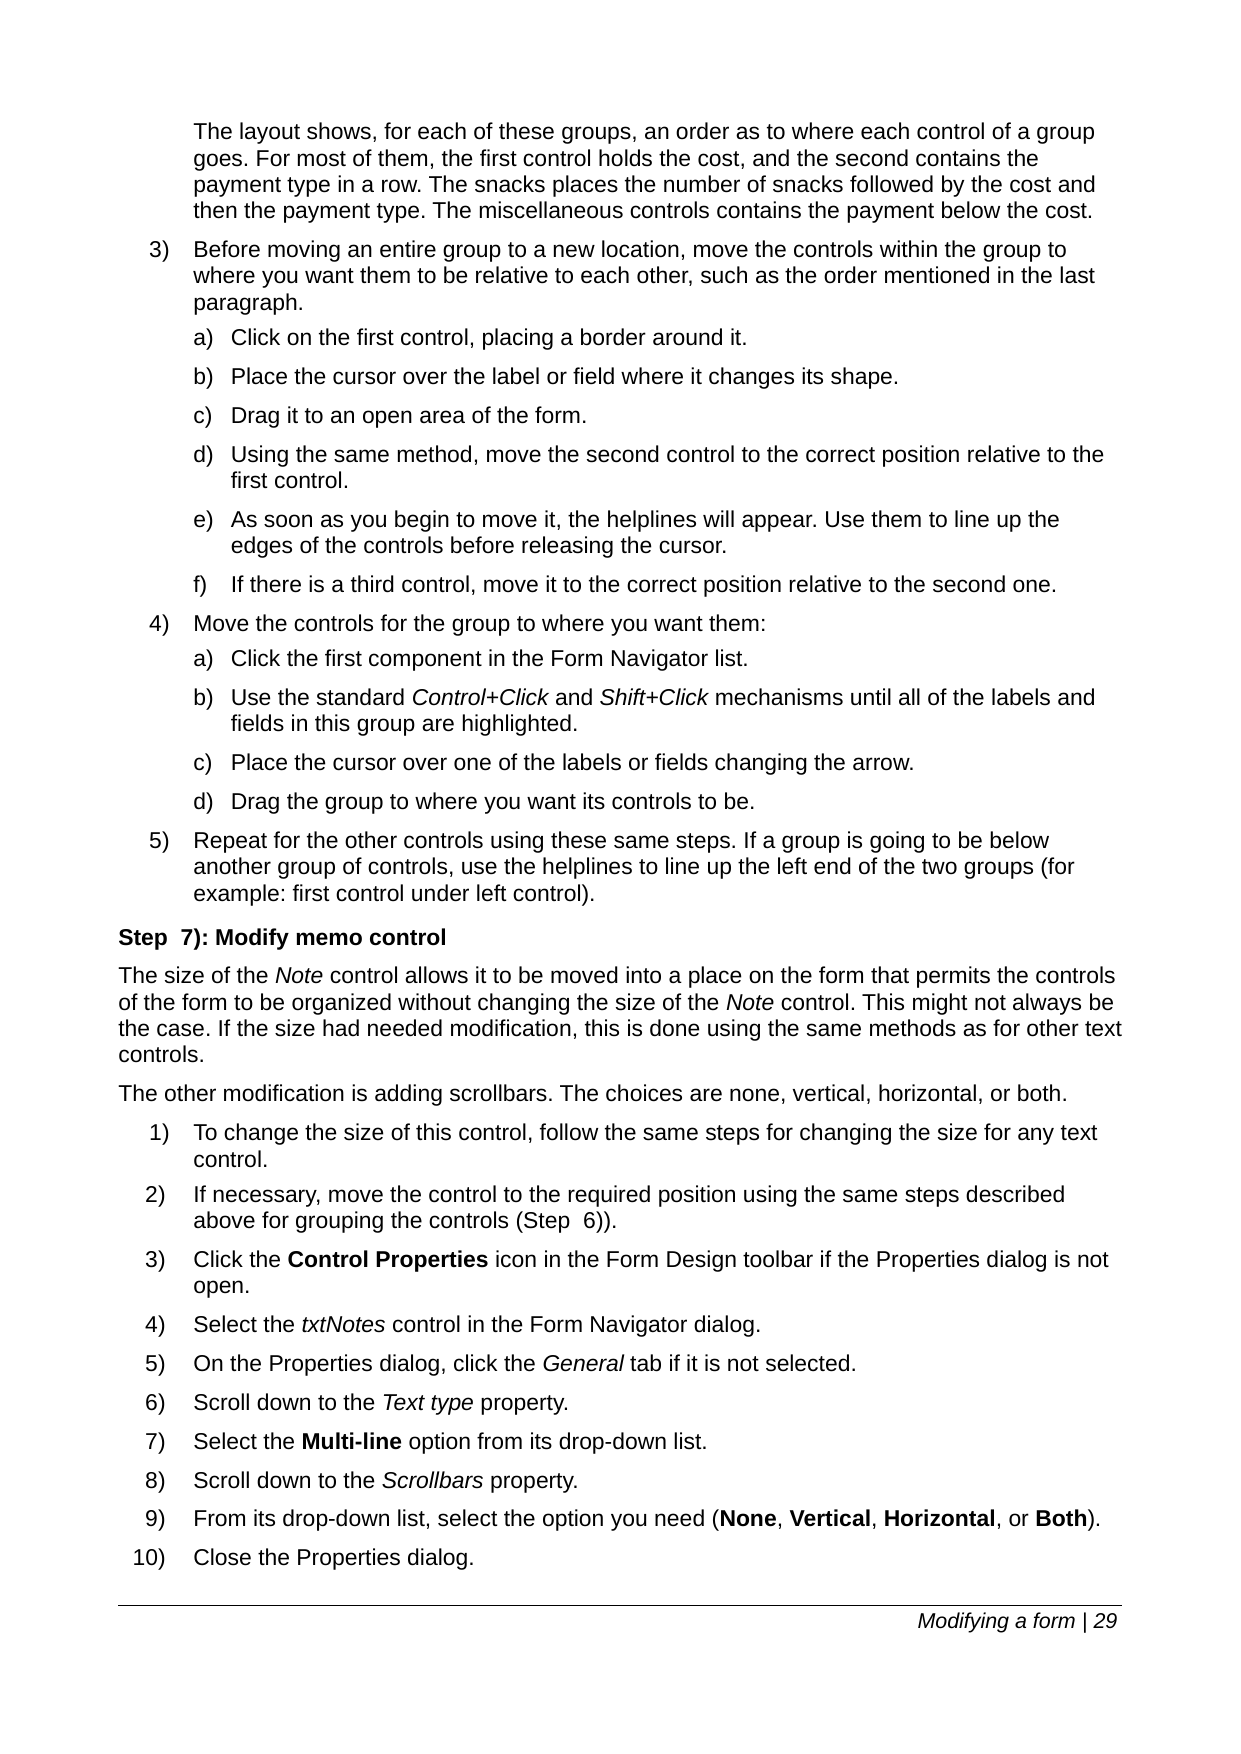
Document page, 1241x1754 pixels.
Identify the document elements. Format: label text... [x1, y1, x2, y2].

text The layout shows, for each of these groups, an order as to where each control of a group goes. For most of them, the first control holds the cost, and the second contains the payment type in a row. The snacks places the number of snacks followed by the cost and then the payment type. The miscellaneous controls contains the payment below the cost. [193, 118, 1122, 223]
list Scroll down to the Scrollbars property. [165, 1467, 1122, 1493]
list If necessary, move the control to the required position using the same steps described above for grouping the controls (Step 6). [165, 1181, 1122, 1233]
list Drag it to an open area of the form. [193, 402, 1122, 428]
list Drag the group to where you want its controls to be. [193, 788, 1122, 814]
list Repeat for the other controls using these same steps. If a group is going to be below another group of controls, use the helplines to line up the left end of the two groups (for example: first control under left control). [169, 827, 1122, 906]
list On the Properties dialog, click the General tab if it is not selected. [165, 1350, 1122, 1376]
list From its drop-down list, select the option you need (None, Vertical, Horizontal, or Both). [165, 1505, 1122, 1532]
list Place the cursor over one of the labels or fields changing the arrow. [193, 749, 1122, 775]
list As soon as you begin to move it, the helplines will appear. Use them to line up the edges of the controls before releasing the cursor. [193, 506, 1122, 558]
list Before moving an entire group to a new location, move the controls within the group to where you want them to be relative to each other, such as the order mentioned in the last paragraph. [169, 236, 1122, 315]
text The size of the Note control allows it to be moved into a place on the form that permits the controls of the form to be organized without changing the size of the Note control. This might not always be the case. If the size had needed modification, this is done using the same methods as for other text controls. [118, 962, 1122, 1068]
list To change the size of this control, follow the same steps for changing the size for any text control. [169, 1119, 1122, 1172]
list If there is a third control, move it to the correct position relative to the second one. [193, 571, 1122, 597]
list Use the standard Control+Click and Shift+Click mechanisms until all of the labels and fields in this group are highlighted. [193, 684, 1122, 737]
list Using the same method, move the second control to the correct position relative to the first control. [193, 441, 1122, 493]
text The other modification is adding scrollbars. The choices are none, vertical, horizontal, or both. [118, 1080, 1122, 1107]
list Click the Control Properties icon in the Form Design toolbar if the Properties dialog is not open. [165, 1246, 1122, 1299]
list Place the cursor over the label or field where it changes its shape. [193, 363, 1122, 389]
list Move the controls for the group to where you want them: [169, 610, 1122, 636]
list Close the Properties dialog. [165, 1544, 1122, 1571]
list Scroll down to the Text type property. [165, 1389, 1122, 1415]
list Click on the first control, placing a border around it. [193, 324, 1122, 350]
text Step 7: Modify memo control [118, 923, 1122, 950]
list Select the txtNotes control in the Form Navigator dialog. [165, 1311, 1122, 1337]
list Click the first component in the Form Navigator list. [193, 645, 1122, 671]
list Select the Multi-line option from its drop-down list. [165, 1428, 1122, 1454]
